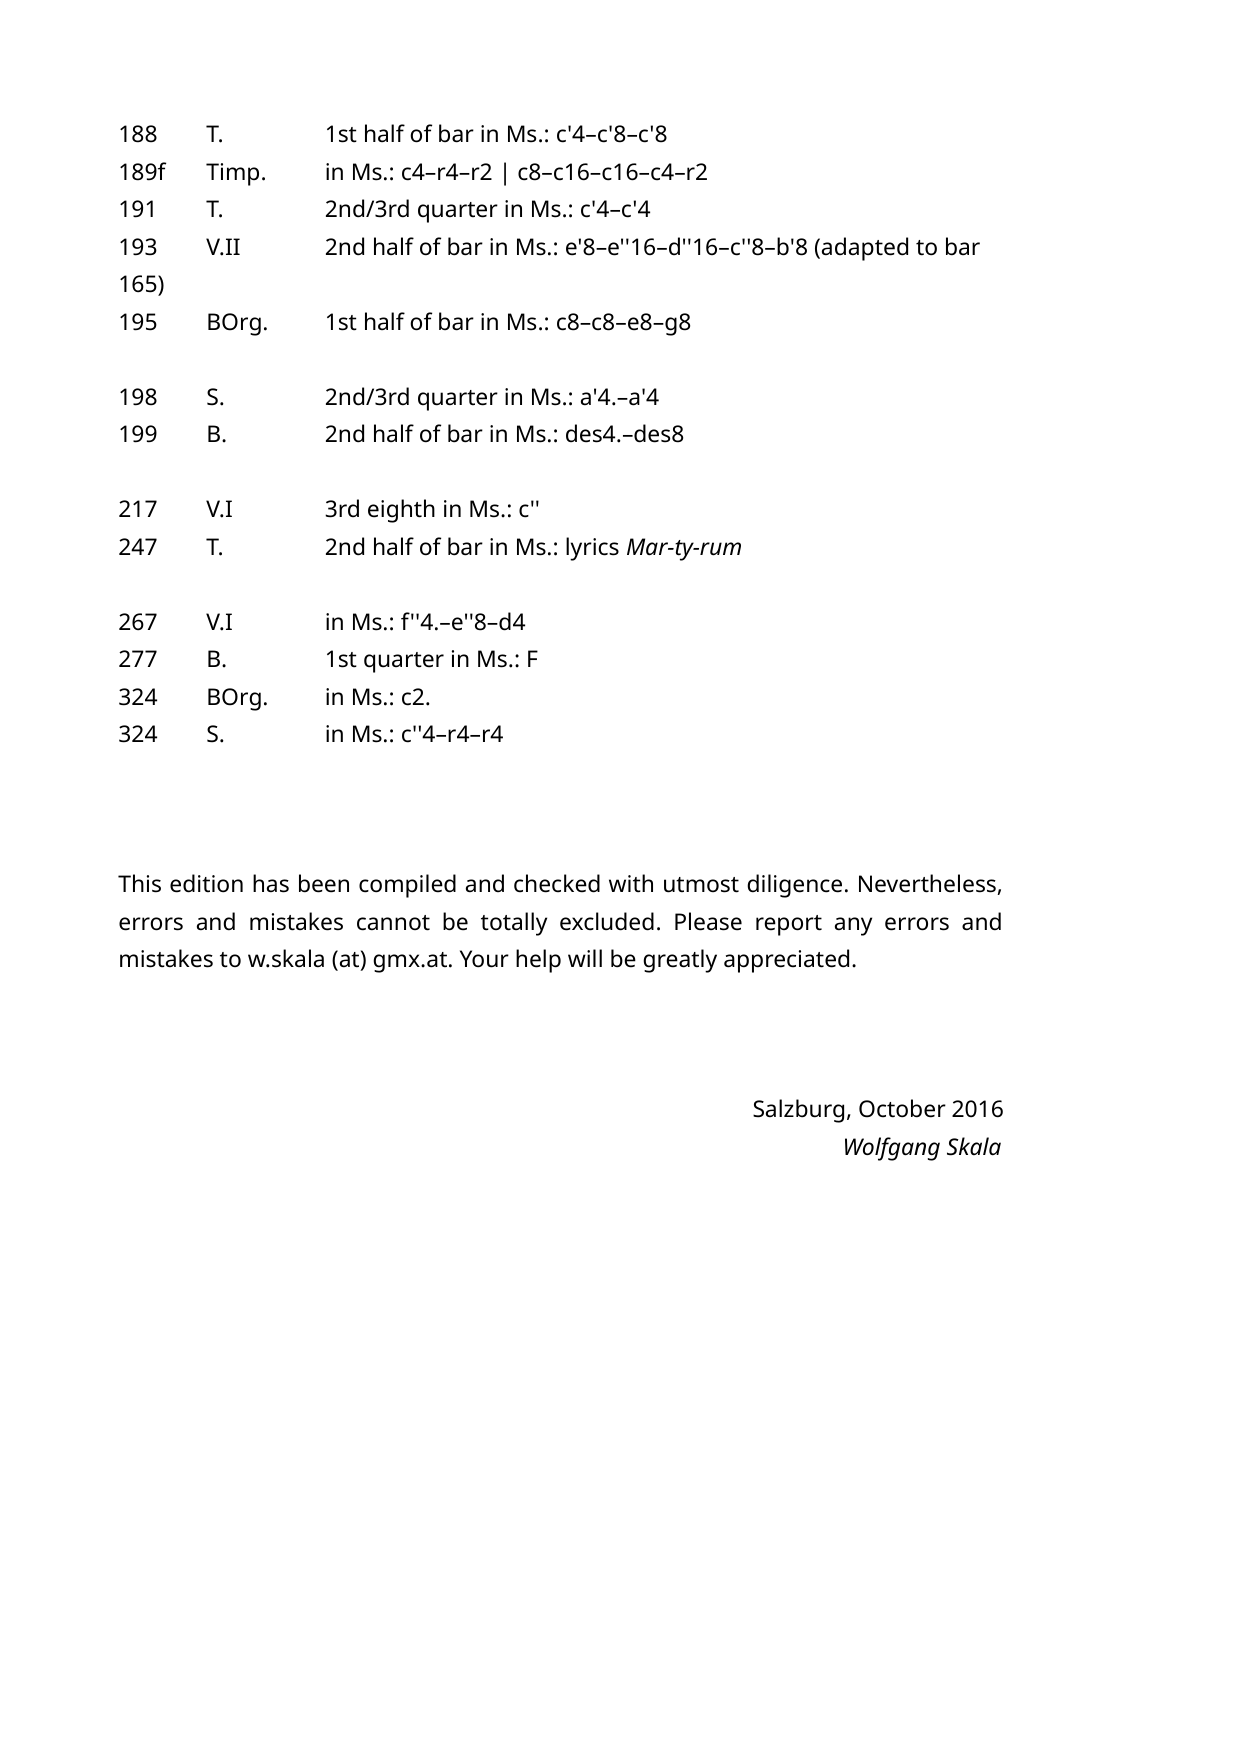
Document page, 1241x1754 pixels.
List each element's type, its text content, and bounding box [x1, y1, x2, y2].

text This edition has been compiled and checked with utmost diligence. Nevertheless, errors and mistakes cannot be totally excluded. Please report any errors and mistakes to w.skala (at) gmx.at. Your help will be greatly appreciated. [118, 868, 1004, 974]
text 188 T. 1st half of bar in Ms.: c'4–c'8–c'8 189f Timp. in Ms.: c4–r4–r2 | c8–c16–c16–c4–r2 191 T. 2nd/3rd quarter in Ms.: c'4–c'4 193 V.II 2nd half of bar in Ms.: e'8–e''16–d''16–c''8–b'8 (adapted to bar 165) 195 BOrg. 1st half of bar in Ms.: c8–c8–e8–g8 198 S. 2nd/3rd quarter in Ms.: a'4.–a'4 199 B. 2nd half of bar in Ms.: des4.–des8 217 V.I 3rd eighth in Ms.: c'' 247 T. 2nd half of bar in Ms.: lyrics Mar-ty-rum 267 V.I in Ms.: f''4.–e''8–d4 277 B. 1st quarter in Ms.: F 324 BOrg. in Ms.: c2. 324 S. in Ms.: c''4–r4–r4 [118, 118, 1004, 749]
text Salzburg, October 2016 Wolfgang Skala [118, 1093, 1004, 1162]
